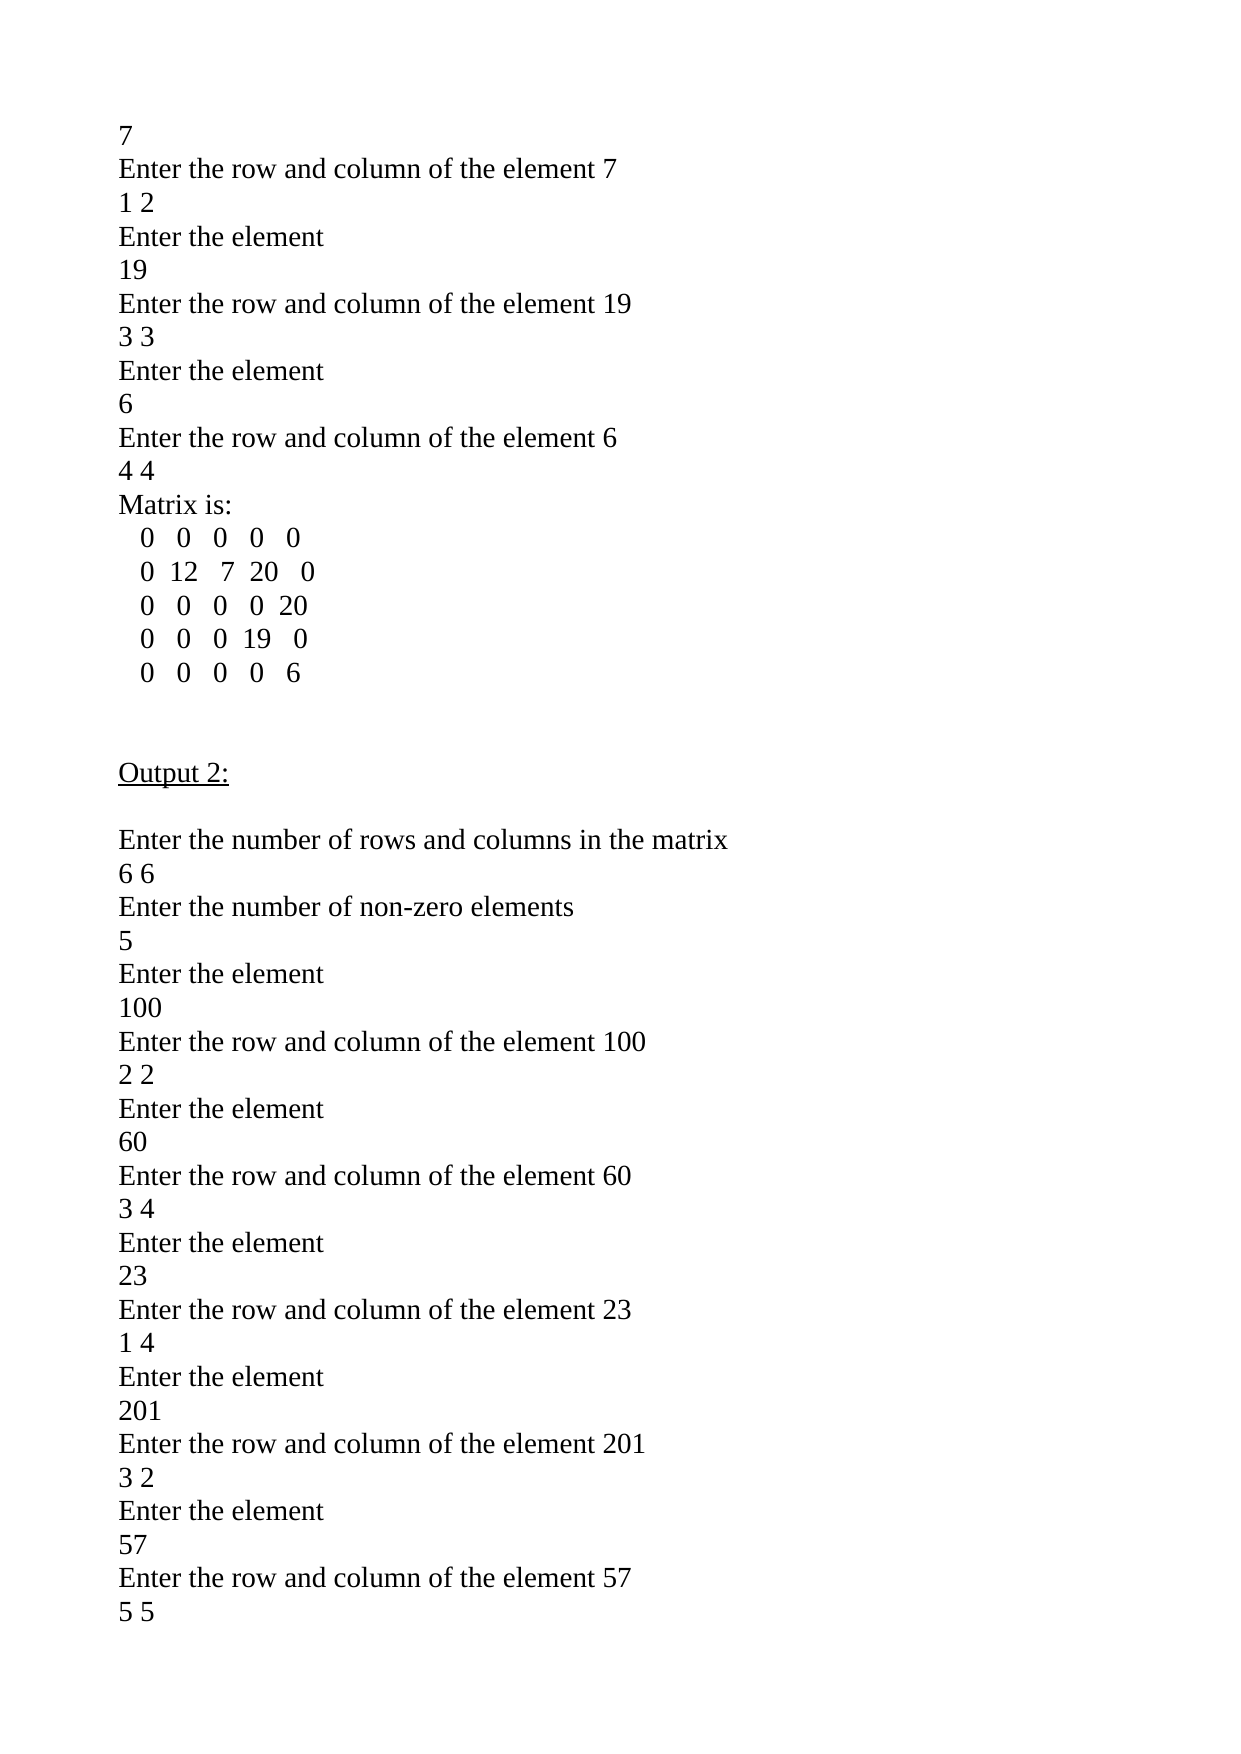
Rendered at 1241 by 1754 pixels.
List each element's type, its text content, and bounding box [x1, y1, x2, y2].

text Enter the element [118, 1359, 1122, 1393]
text Enter the row and column of the element 7 [118, 152, 1122, 185]
text Enter the row and column of the element 23 [118, 1292, 1122, 1326]
text 100 [118, 990, 1122, 1024]
text 6 6 [118, 856, 1122, 889]
text 19 [118, 252, 1122, 286]
text 7 [118, 118, 1122, 152]
text 0 12 7 20 0 [118, 554, 1122, 588]
text 3 4 [118, 1191, 1122, 1225]
text Enter the row and column of the element 201 [118, 1426, 1122, 1460]
text Enter the row and column of the element 60 [118, 1158, 1122, 1191]
text Enter the number of non-zero elements [118, 889, 1122, 923]
text Enter the element [118, 1091, 1122, 1124]
text Enter the row and column of the element 100 [118, 1024, 1122, 1057]
text Enter the element [118, 957, 1122, 990]
text 1 2 [118, 185, 1122, 219]
text 23 [118, 1258, 1122, 1292]
text 3 2 [118, 1460, 1122, 1493]
text 0 0 0 0 0 [118, 521, 1122, 554]
text Enter the element [118, 219, 1122, 252]
text Matrix is: [118, 487, 1122, 521]
text 1 4 [118, 1326, 1122, 1359]
text Enter the row and column of the element 6 [118, 420, 1122, 453]
text 6 [118, 386, 1122, 420]
text 2 2 [118, 1057, 1122, 1091]
text 4 4 [118, 453, 1122, 487]
text 201 [118, 1393, 1122, 1426]
text 60 [118, 1124, 1122, 1158]
text Enter the row and column of the element 19 [118, 286, 1122, 319]
text 0 0 0 19 0 [118, 621, 1122, 655]
text 5 5 [118, 1594, 1122, 1627]
text Enter the number of rows and columns in the matrix [118, 822, 1122, 856]
text Enter the element [118, 1493, 1122, 1527]
text Enter the element [118, 1225, 1122, 1258]
text 0 0 0 0 6 [118, 655, 1122, 688]
text 3 3 [118, 319, 1122, 353]
text 5 [118, 923, 1122, 957]
text Enter the row and column of the element 57 [118, 1560, 1122, 1594]
text 57 [118, 1527, 1122, 1560]
text Enter the element [118, 353, 1122, 386]
text Output 2: [118, 755, 1122, 789]
text 0 0 0 0 20 [118, 588, 1122, 621]
